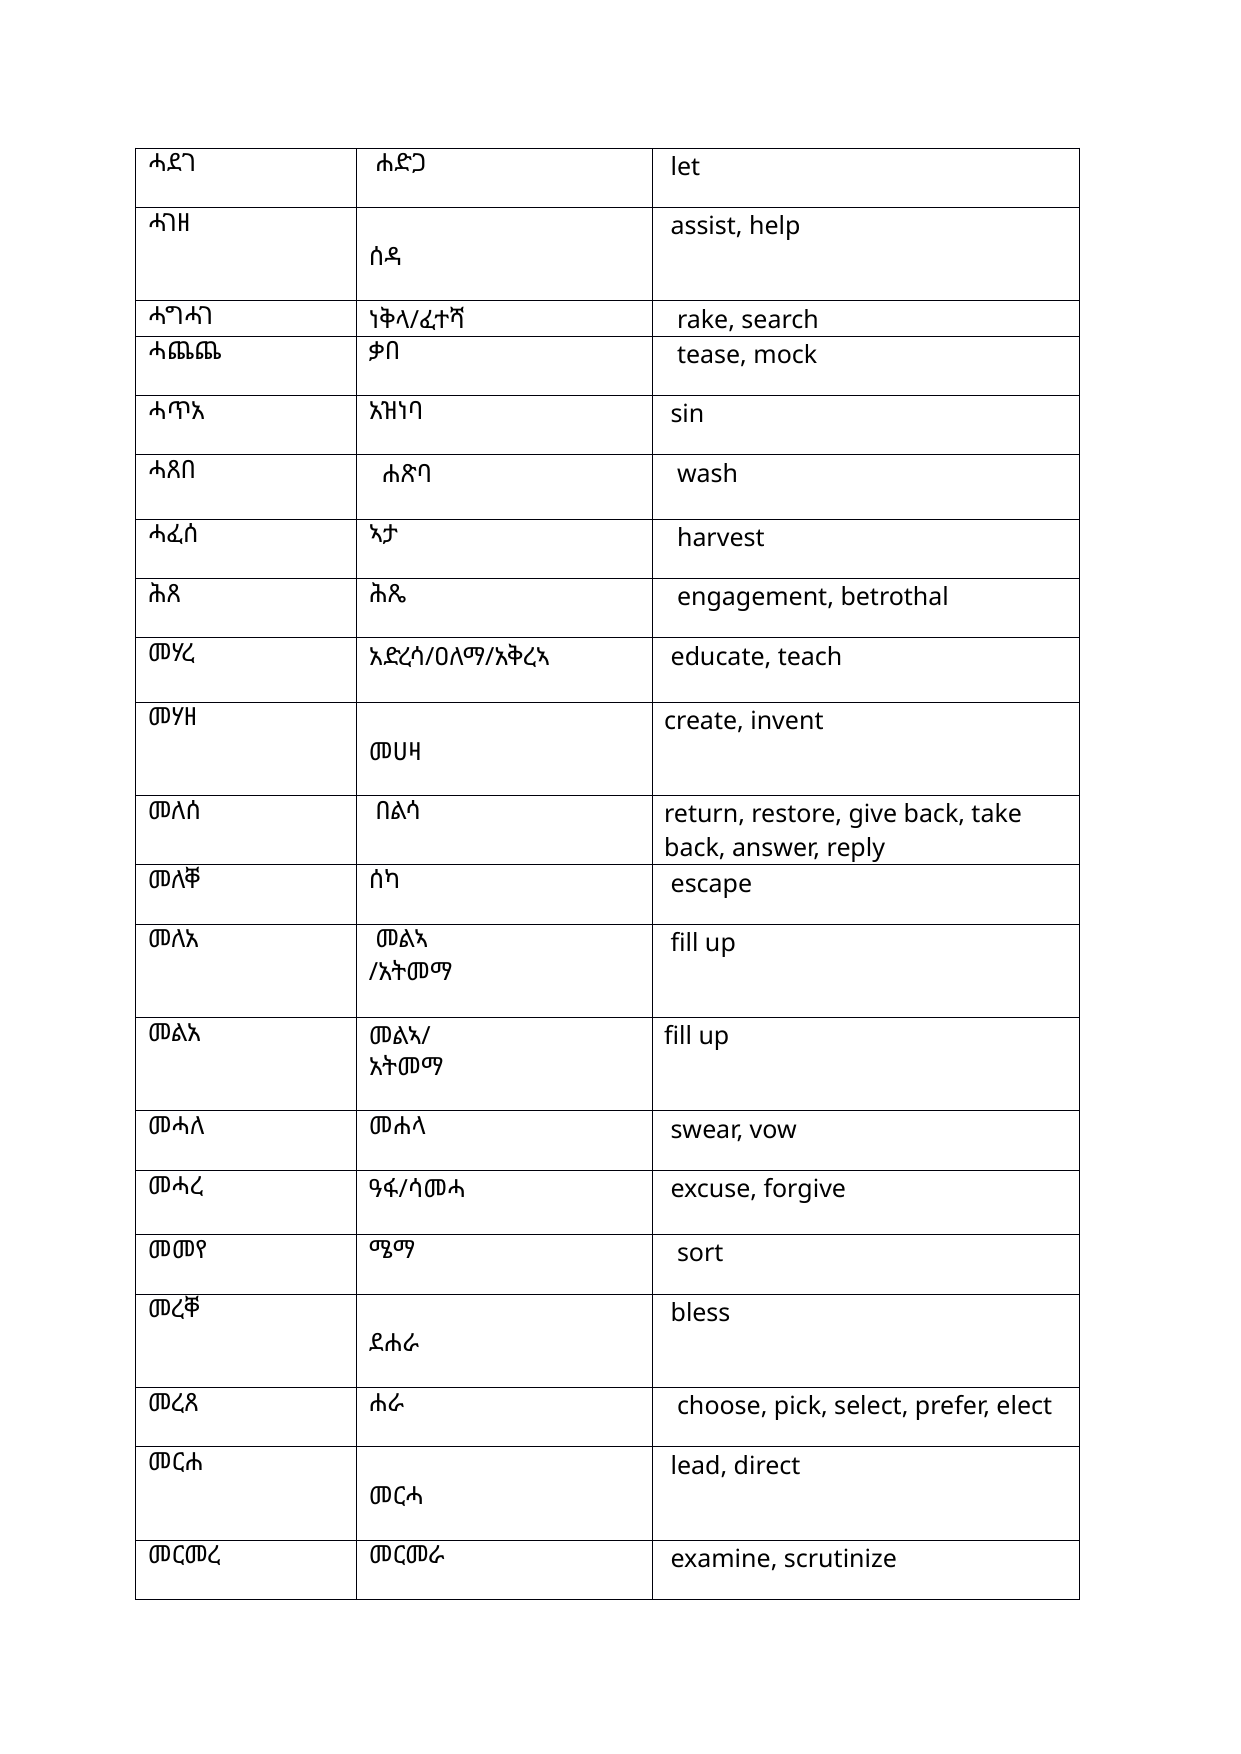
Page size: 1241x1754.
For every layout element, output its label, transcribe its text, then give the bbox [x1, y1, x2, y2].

table_cell ነቅላ/ፈተሻ [357, 301, 652, 336]
table_cell መሃረ [136, 638, 356, 702]
table_cell ሰካ [357, 865, 652, 923]
table_cell ቃበ [357, 337, 652, 395]
table_cell መልኣ/ አትመማ [357, 1018, 652, 1110]
table_cell ሐድጋ [357, 149, 652, 207]
table_cell ዓፋ/ሳመሓ [357, 1171, 652, 1234]
table_cell መረቐ [136, 1295, 356, 1387]
table_cell ሕጸ [136, 579, 356, 637]
table_cell tease, mock [653, 337, 1079, 395]
table_cell ሕጼ [357, 579, 652, 637]
table_cell መሓለ [136, 1111, 356, 1170]
table_cell ሐጽባ [357, 455, 652, 518]
table_cell ሓግሓገ [136, 301, 356, 336]
table_cell መልኣ /አትመማ [357, 925, 652, 1017]
table_cell ሓገዘ [136, 208, 356, 300]
table_cell መሐላ [357, 1111, 652, 1170]
table_cell መለቐ [136, 865, 356, 923]
table_cell መሀዛ [357, 703, 652, 795]
table_cell መሃዘ [136, 703, 356, 795]
table_cell educate, teach [653, 638, 1079, 702]
table_cell መለሰ [136, 796, 356, 864]
table_cell መልአ [136, 1018, 356, 1110]
table_cell ሐራ [357, 1388, 652, 1446]
table_cell escape [653, 865, 1079, 923]
table_cell መመየ [136, 1235, 356, 1293]
table_cell መለአ [136, 925, 356, 1017]
table_cell fill up [653, 925, 1079, 1017]
table_cell bless [653, 1295, 1079, 1387]
table_cell let [653, 149, 1079, 207]
table_cell sin [653, 396, 1079, 454]
table_cell መርሐ [136, 1447, 356, 1540]
table_cell ሰዳ [357, 208, 652, 300]
table_cell አዝነባ [357, 396, 652, 454]
table_cell መረጸ [136, 1388, 356, 1446]
table_cell ሓደገ [136, 149, 356, 207]
table_cell በልሳ [357, 796, 652, 864]
table_cell አድረሳ/ዐለማ/አቅረኣ [357, 638, 652, 702]
table_cell ሓጸበ [136, 455, 356, 518]
table_cell choose, pick, select, prefer, elect [653, 1388, 1079, 1446]
table_cell fill up [653, 1018, 1079, 1110]
table_cell ደሐራ [357, 1295, 652, 1387]
table_cell examine, scrutinize [653, 1541, 1079, 1599]
table_cell መርመረ [136, 1541, 356, 1599]
table_cell ሓጨጨ [136, 337, 356, 395]
table_cell assist, help [653, 208, 1079, 300]
table_cell መርሓ [357, 1447, 652, 1540]
table_cell lead, direct [653, 1447, 1079, 1540]
table_cell ኣታ [357, 520, 652, 578]
table_cell swear, vow [653, 1111, 1079, 1170]
table_cell መርመራ [357, 1541, 652, 1599]
table_cell ሓጥአ [136, 396, 356, 454]
table_cell ሓፈሰ [136, 520, 356, 578]
table_cell excuse, forgive [653, 1171, 1079, 1234]
table_cell መሓረ [136, 1171, 356, 1234]
table_cell return, restore, give back, take back, answer, reply [653, 796, 1079, 864]
table_cell ሜማ [357, 1235, 652, 1293]
table_cell harvest [653, 520, 1079, 578]
table_cell sort [653, 1235, 1079, 1293]
table_cell create, invent [653, 703, 1079, 795]
table_cell rake, search [653, 301, 1079, 336]
table_cell engagement, betrothal [653, 579, 1079, 637]
table_cell wash [653, 455, 1079, 518]
